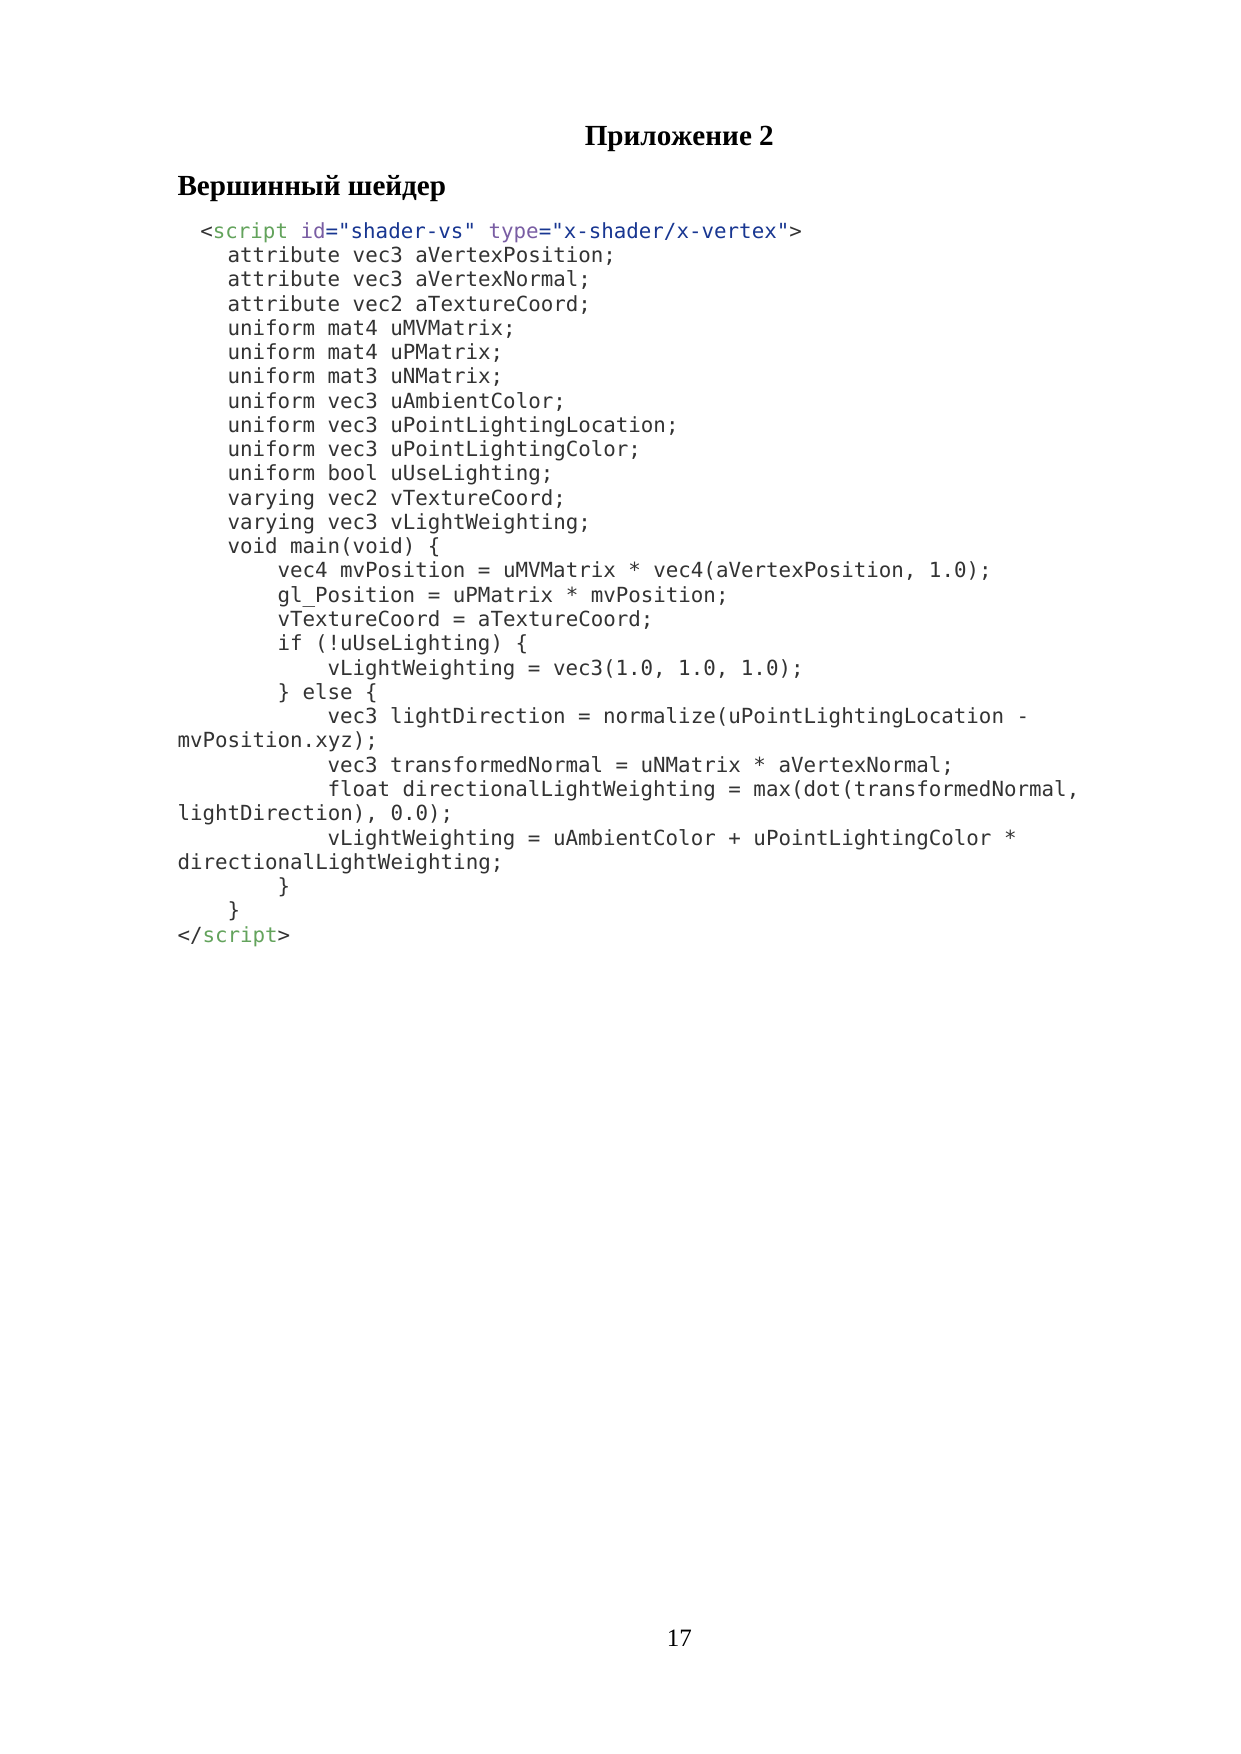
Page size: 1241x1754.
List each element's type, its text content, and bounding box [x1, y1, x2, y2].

text varying vec2 vTextureCoord; [177, 486, 1181, 510]
text attribute vec3 aVertexNormal; [177, 267, 1181, 292]
text uniform bool uUseLighting; [177, 461, 1181, 486]
text float directionalLightWeighting = max(dot(transformedNormal, lightDirection), 0.0); [177, 777, 1181, 826]
text vTextureCoord = aTextureCoord; [177, 607, 1181, 631]
text gl_Position = uPMatrix * mvPosition; [177, 583, 1181, 607]
text uniform mat3 uNMatrix; [177, 364, 1181, 389]
text uniform mat4 uMVMatrix; [177, 316, 1181, 340]
text vec3 transformedNormal = uNMatrix * aVertexNormal; [177, 753, 1181, 777]
text } [177, 874, 1181, 898]
text if (!uUseLighting) { [177, 631, 1181, 656]
text Приложение 2 [177, 118, 1181, 152]
text uniform mat4 uPMatrix; [177, 340, 1181, 364]
text uniform vec3 uPointLightingColor; [177, 437, 1181, 461]
text varying vec3 vLightWeighting; [177, 510, 1181, 534]
text </script> [177, 923, 1181, 947]
text vLightWeighting = uAmbientColor + uPointLightingColor * directionalLightWeighting; [177, 826, 1181, 874]
text Вершинный шейдер [177, 168, 1181, 202]
text vLightWeighting = vec3(1.0, 1.0, 1.0); [177, 656, 1181, 680]
text attribute vec2 aTextureCoord; [177, 292, 1181, 316]
text vec3 lightDirection = normalize(uPointLightingLocation - mvPosition.xyz); [177, 704, 1181, 753]
text attribute vec3 aVertexPosition; [177, 243, 1181, 267]
text void main(void) { [177, 534, 1181, 558]
text uniform vec3 uPointLightingLocation; [177, 413, 1181, 437]
text <script id="shader-vs" type="x-shader/x-vertex"> [177, 219, 1181, 243]
text vec4 mvPosition = uMVMatrix * vec4(aVertexPosition, 1.0); [177, 558, 1181, 583]
text } else { [177, 680, 1181, 704]
text uniform vec3 uAmbientColor; [177, 389, 1181, 413]
text } [177, 898, 1181, 923]
